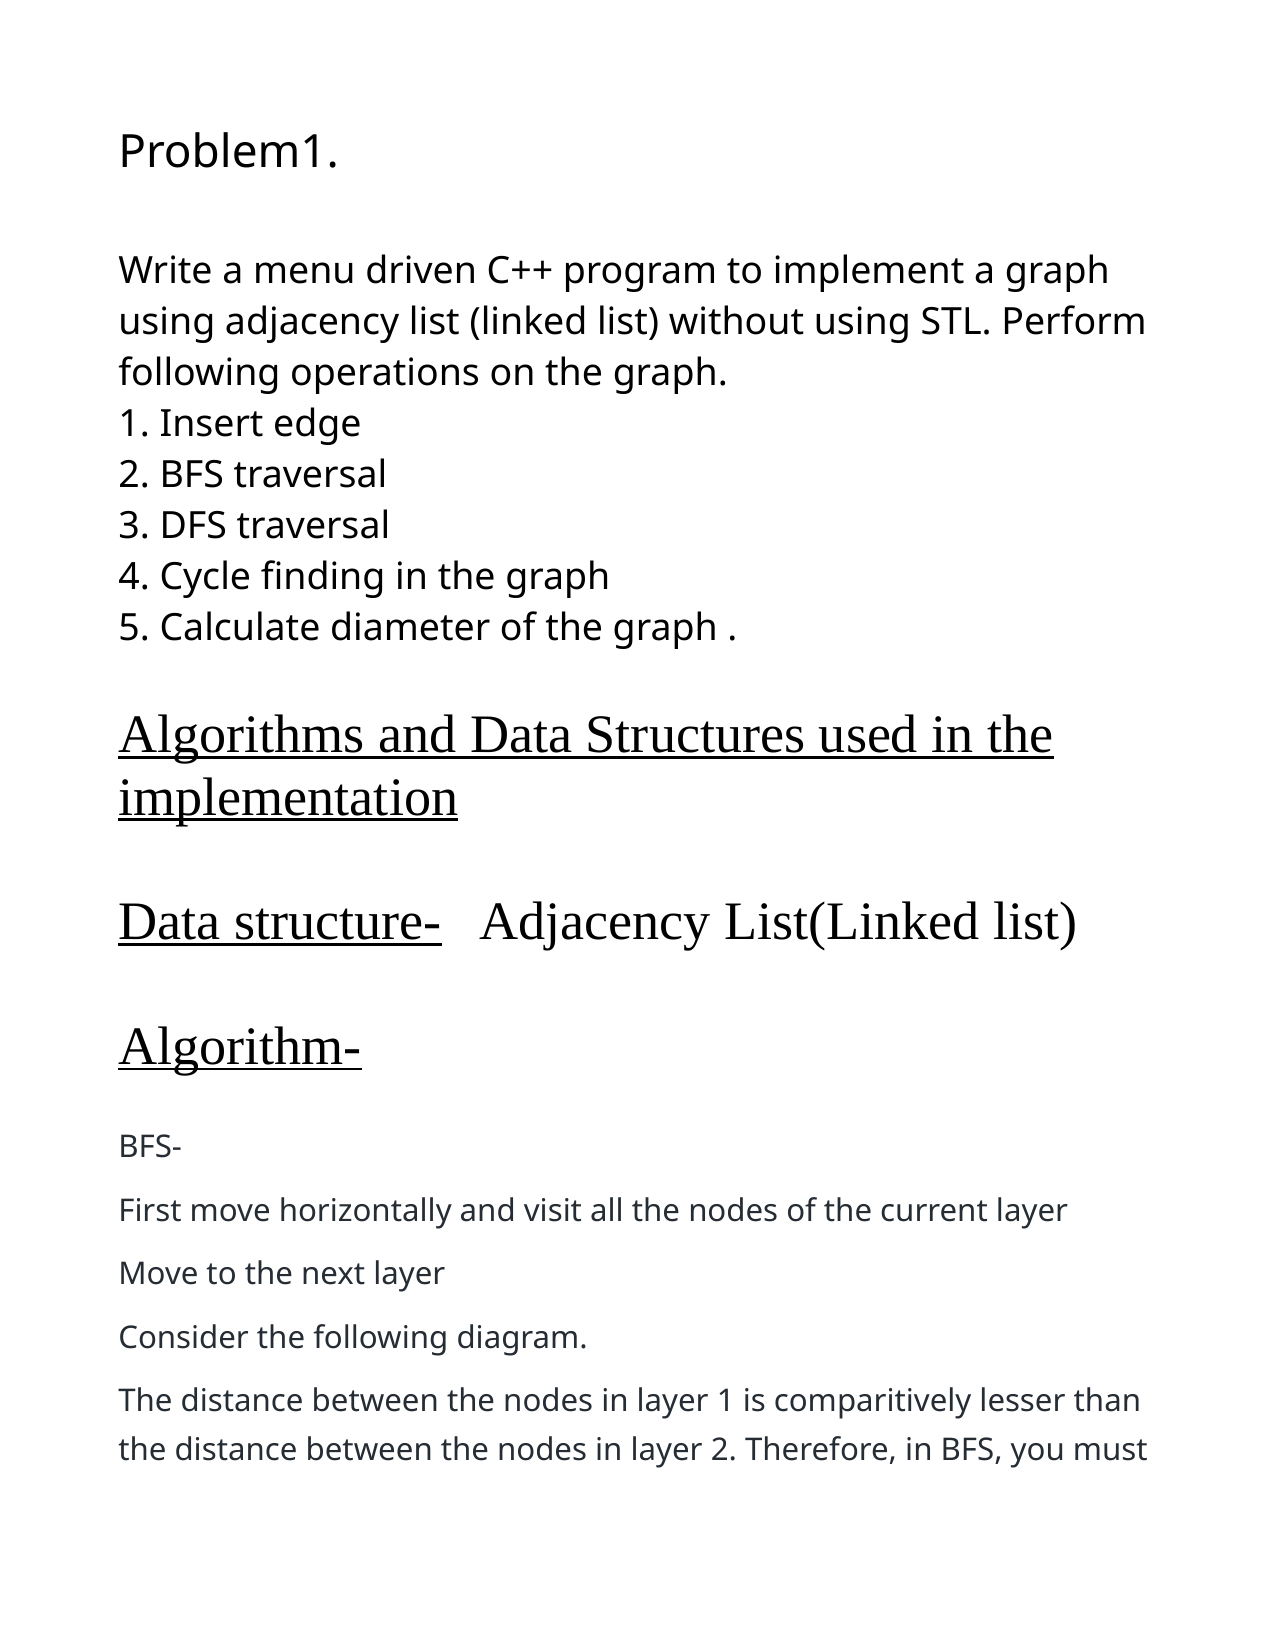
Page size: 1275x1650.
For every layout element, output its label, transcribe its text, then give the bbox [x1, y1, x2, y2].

text Algorithm- [118, 1014, 1157, 1076]
text Algorithms and Data Structures used in the [118, 702, 1157, 764]
text 5. Calculate diameter of the graph . [118, 600, 1157, 651]
text BFS- [118, 1124, 1157, 1167]
text 1. Insert edge [118, 396, 1157, 447]
text Consider the following diagram. [118, 1314, 1157, 1357]
text First move horizontally and visit all the nodes of the current layer [118, 1187, 1157, 1230]
text 3. DFS traversal [118, 498, 1157, 549]
text Move to the next layer [118, 1251, 1157, 1294]
text 2. BFS traversal [118, 447, 1157, 498]
text 4. Cycle finding in the graph [118, 549, 1157, 600]
text The distance between the nodes in layer 1 is comparitively lesser than the distance between the nodes in layer 2. Therefore, in BFS, you must [118, 1378, 1157, 1470]
text Problem1. [118, 118, 1157, 181]
text Data structure- Adjacency List(Linked list) [118, 889, 1157, 951]
text implementation [118, 764, 1157, 827]
text Write a menu driven C++ program to implement a graph using adjacency list (linked list) without using STL. Perform following operations on the graph. [118, 243, 1157, 396]
